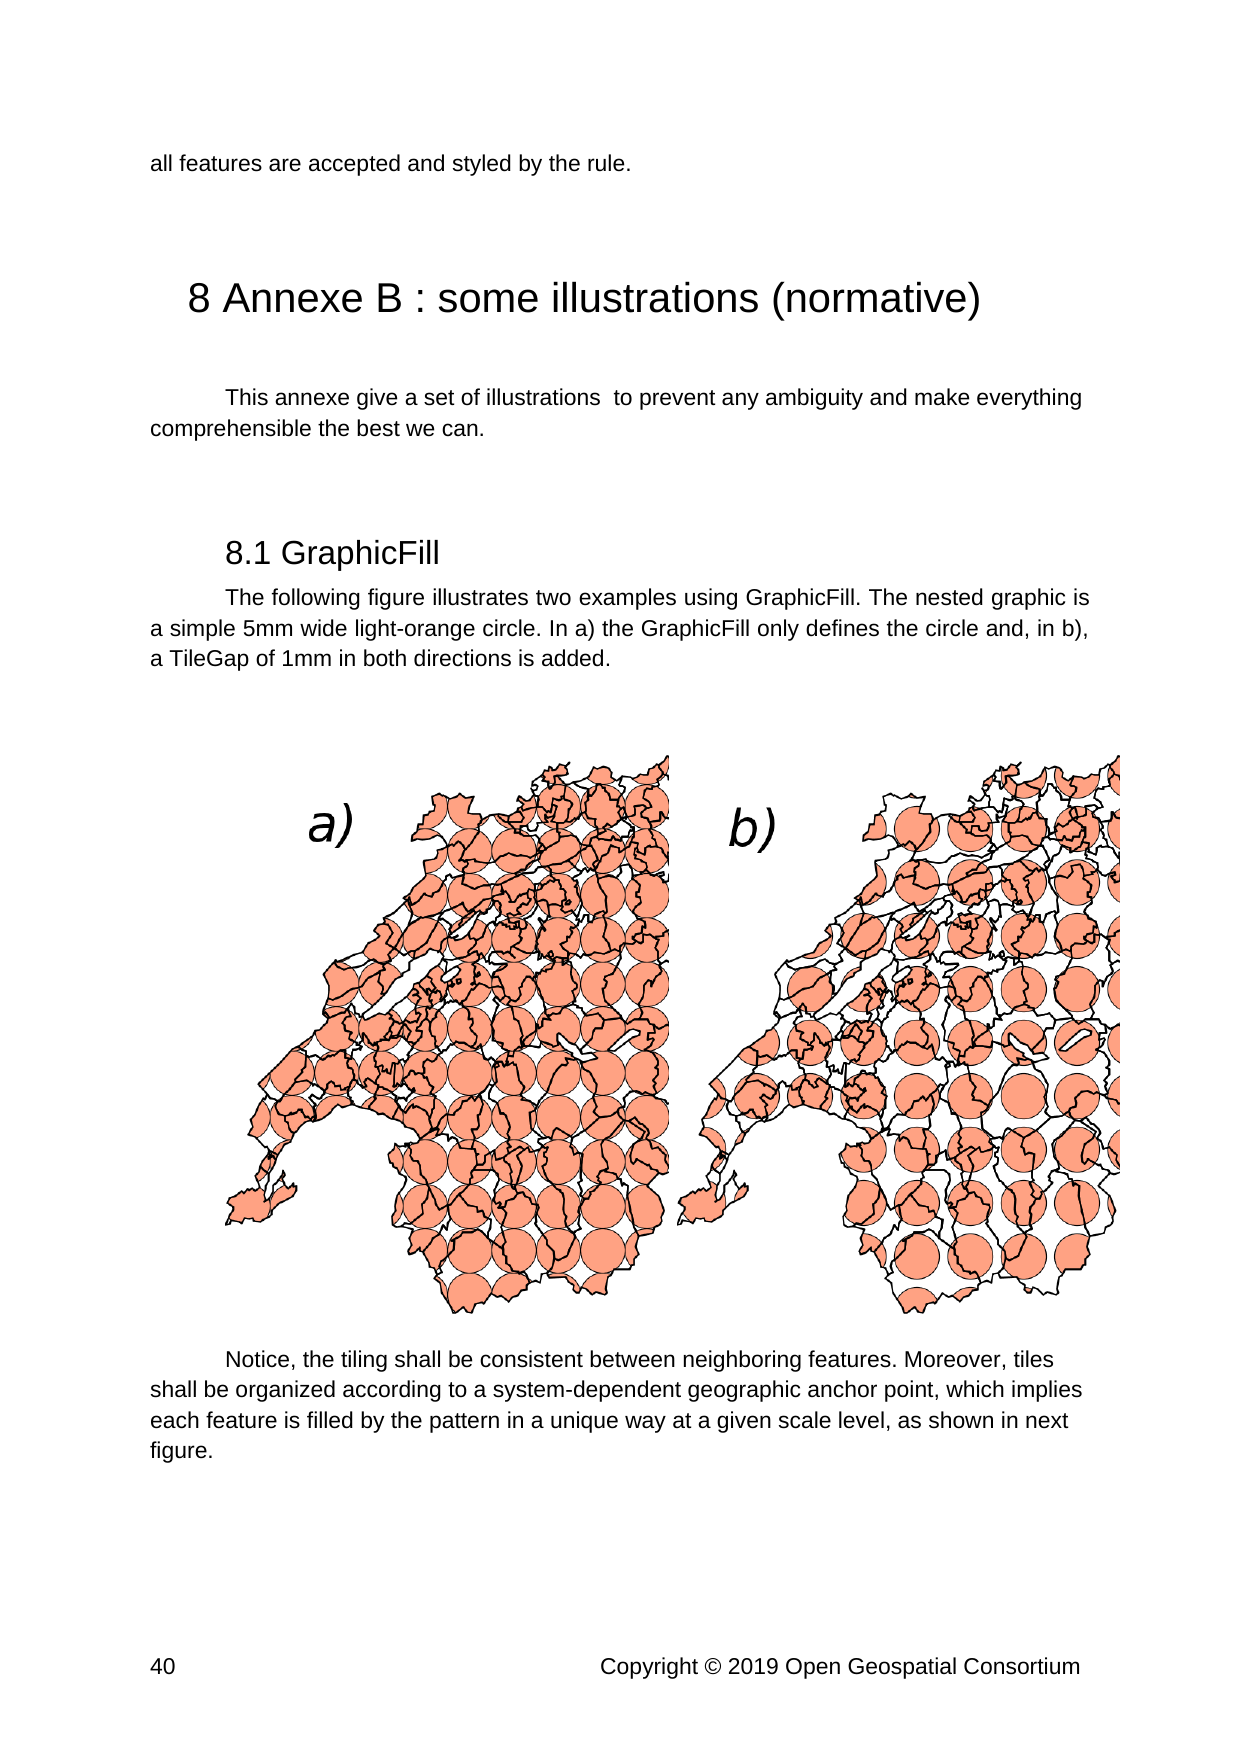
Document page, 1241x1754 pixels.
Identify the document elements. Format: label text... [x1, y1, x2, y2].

picture [225, 695, 1120, 1322]
text Notice, the tiling shall be consistent between neighboring features. Moreover, tiles shall be organized according to a system-dependent geographic anchor point, which implies each feature is filled by the pattern in a unique way at a given scale level, as shown in next figure. [150, 1346, 1090, 1463]
text This annexe give a set of illustrations to prevent any ambiguity and make everything comprehensible the best we can. [150, 384, 1090, 441]
subtitle ​8​ Annexe B : some illustrations (normative) [187, 273, 1090, 321]
subtitle ​8.1​ GraphicFill [150, 533, 1090, 572]
text all features are accepted and styled by the rule. [150, 150, 1090, 176]
text ​The following figure illustrates two examples using GraphicFill. The nested graphic is a simple 5mm wide light-orange circle. In a) the GraphicFill only defines the circle and, in b), a TileGap of 1mm in both directions is added. [150, 584, 1090, 671]
